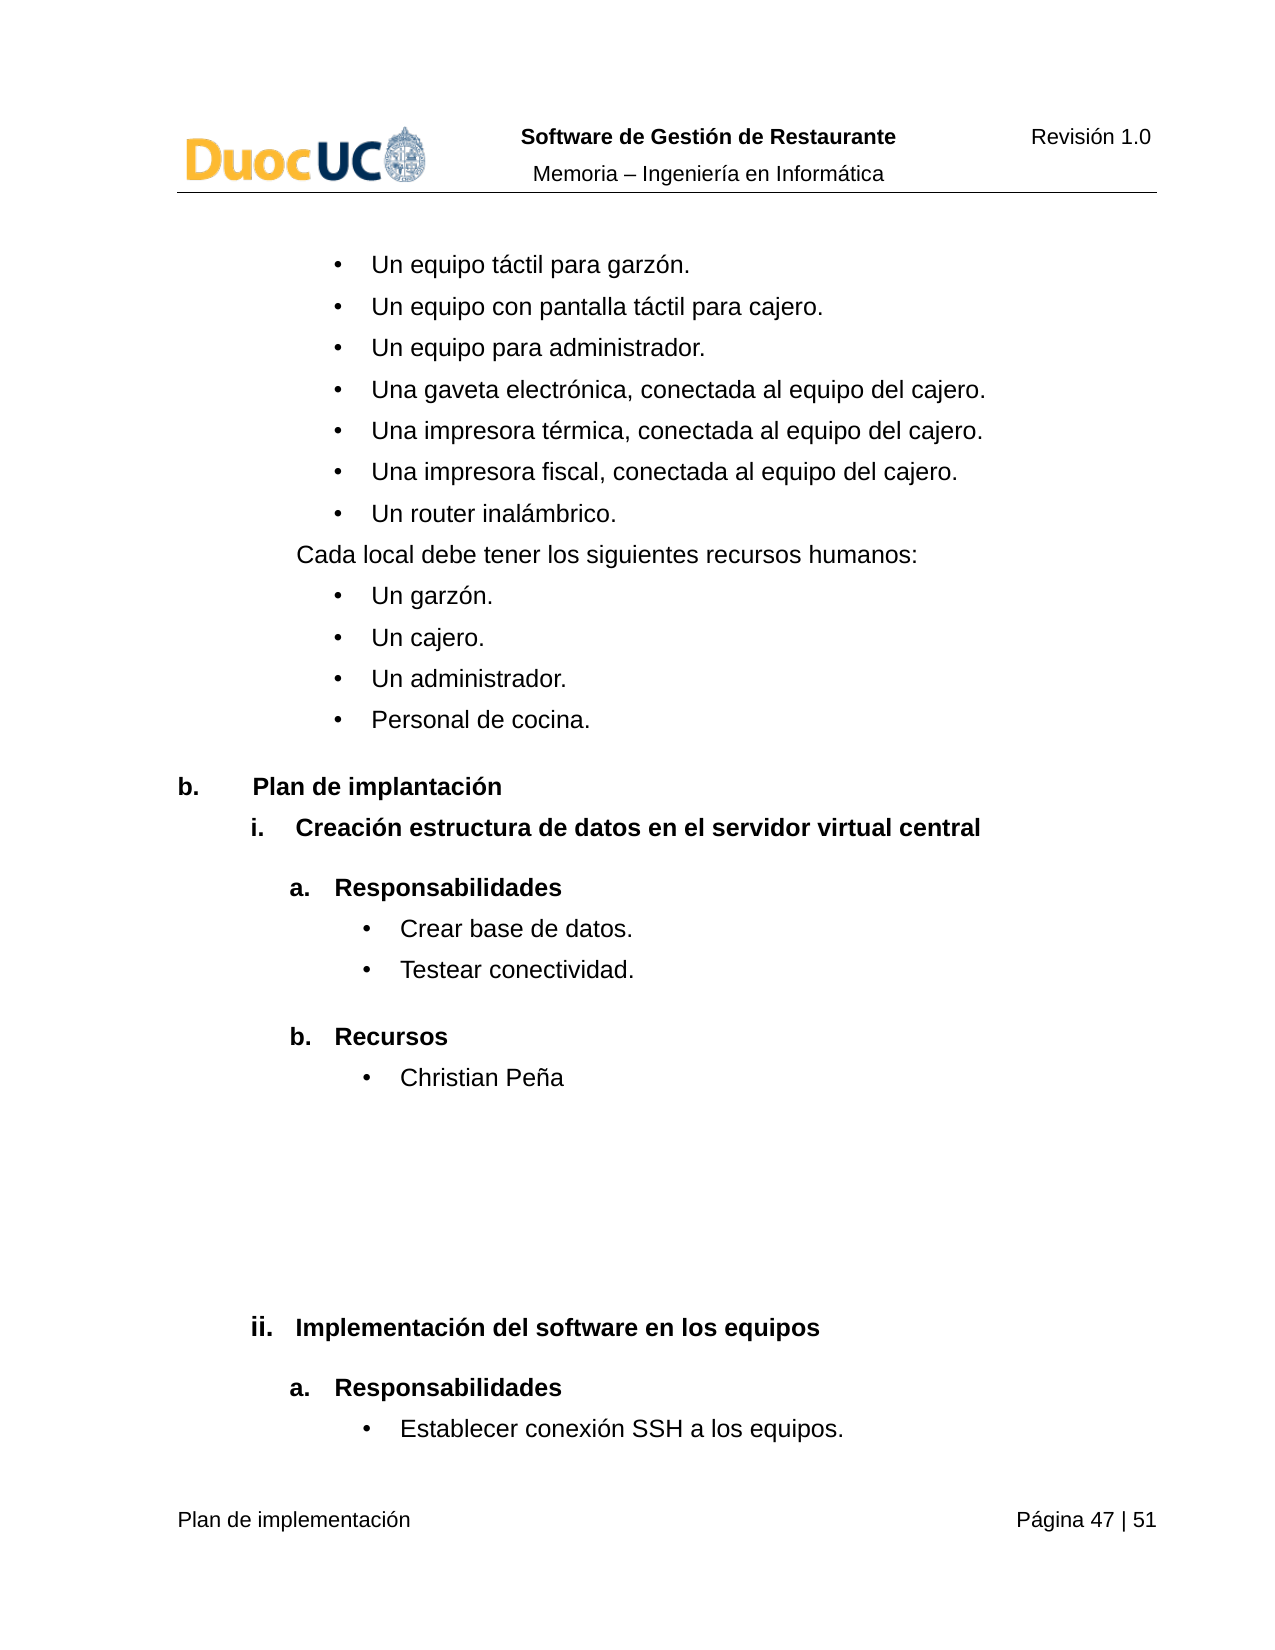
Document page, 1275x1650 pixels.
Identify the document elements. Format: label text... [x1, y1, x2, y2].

list Crear base de datos. [362, 914, 1157, 943]
list Una gaveta electrónica, conectada al equipo del cajero. [334, 374, 1157, 403]
subtitle Recursos [289, 1022, 1157, 1050]
list Una impresora fiscal, conectada al equipo del cajero. [334, 457, 1157, 486]
list Christian Peña [362, 1063, 1157, 1092]
list Un equipo para administrador. [334, 333, 1157, 362]
list Un garzón. [334, 581, 1157, 610]
list Establecer conexión SSH a los equipos. [362, 1414, 1157, 1443]
subtitle Responsabilidades [289, 873, 1157, 901]
subtitle Plan de implantación [177, 772, 1157, 800]
list Testear conectividad. [362, 955, 1157, 984]
text Cada local debe tener los siguientes recursos humanos: [296, 540, 1157, 569]
subtitle Implementación del software en los equipos [250, 1310, 1157, 1342]
list Un equipo con pantalla táctil para cajero. [334, 292, 1157, 321]
list Un cajero. [334, 623, 1157, 651]
picture [182, 123, 426, 187]
list Personal de cocina. [334, 705, 1157, 734]
subtitle Creación estructura de datos en el servidor virtual central [250, 813, 1157, 842]
list Un equipo táctil para garzón. [334, 251, 1157, 279]
list Una impresora térmica, conectada al equipo del cajero. [334, 416, 1157, 445]
list Un administrador. [334, 664, 1157, 693]
subtitle Responsabilidades [289, 1373, 1157, 1402]
list Un router inalámbrico. [334, 499, 1157, 527]
